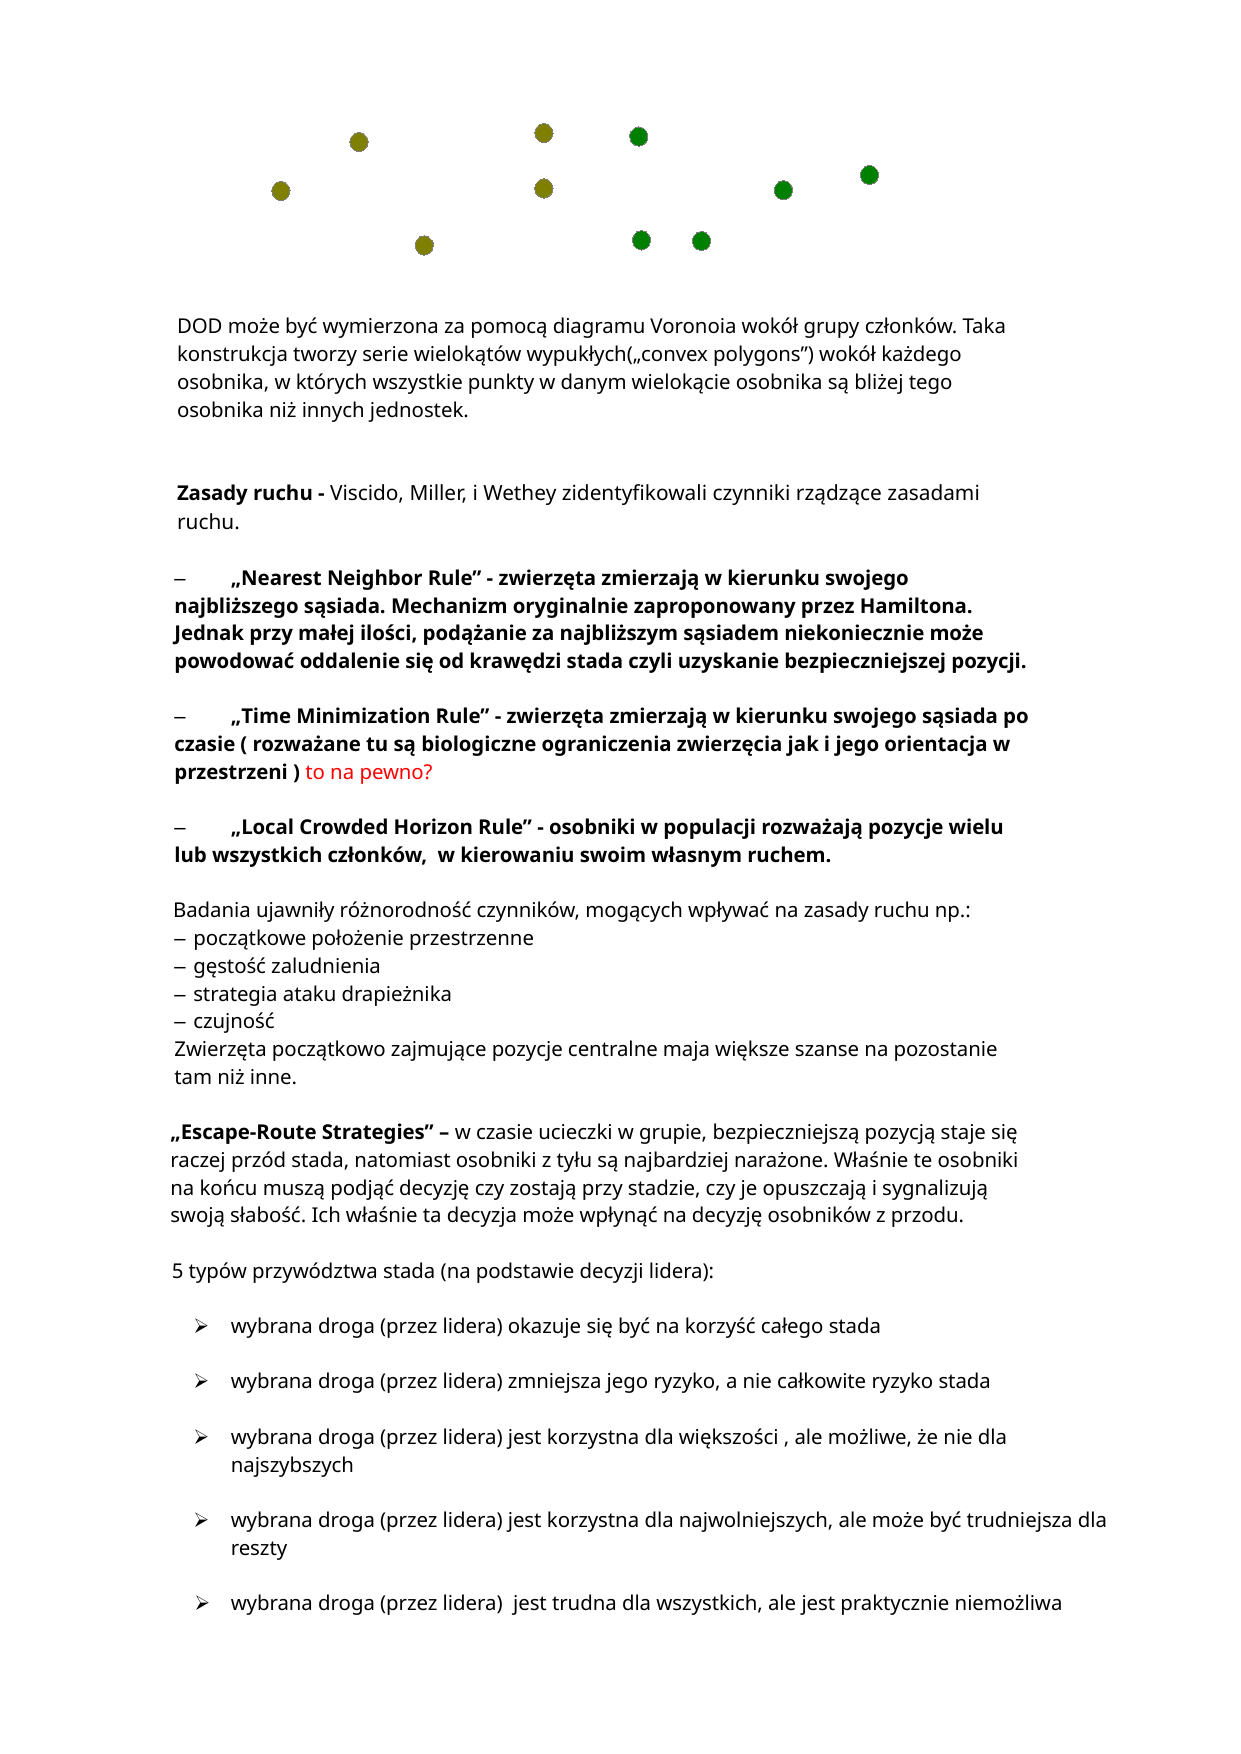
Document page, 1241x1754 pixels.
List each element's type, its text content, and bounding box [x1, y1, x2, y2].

list wybrana droga (przez lidera) jest korzystna dla najwolniejszych, ale może być trudniejsza dla reszty [193, 1506, 1121, 1561]
list czujność [174, 1007, 1032, 1035]
text Zwierzęta początkowo zajmujące pozycje centralne maja większe szanse na pozostanie tam niż inne. [174, 1035, 1032, 1090]
list wybrana droga (przez lidera) jest trudna dla wszystkich, ale jest praktycznie niemożliwa [194, 1589, 1079, 1617]
list „Nearest Neighbor Rule” - zwierzęta zmierzają w kierunku swojego najbliższego sąsiada. Mechanizm oryginalnie zaproponowany przez Hamiltona. Jednak przy małej ilości, podążanie za najbliższym sąsiadem niekoniecznie może powodować oddalenie się od krawędzi stada czyli uzyskanie bezpieczniejszej pozycji. [174, 564, 1032, 674]
text Zasady ruchu - Viscido, Miller, i Wethey zidentyfikowali czynniki rządzące zasadami ruchu. [177, 478, 1032, 535]
text „Escape-Route Strategies” – w czasie ucieczki w grupie, bezpieczniejszą pozycją staje się raczej przód stada, natomiast osobniki z tyłu są najbardziej narażone. Właśnie te osobniki na końcu muszą podjąć decyzję czy zostają przy stadzie, czy je opuszczają i sygnalizują swoją słabość. Ich właśnie ta decyzja może wpłynąć na decyzję osobników z przodu. [170, 1118, 1032, 1229]
list gęstość zaludnienia [174, 952, 1032, 979]
list początkowe położenie przestrzenne [174, 924, 1032, 952]
text Badania ujawniły różnorodność czynników, mogących wpływać na zasady ruchu np.: [173, 896, 1032, 924]
list wybrana droga (przez lidera) jest korzystna dla większości , ale możliwe, że nie dla najszybszych [193, 1423, 1121, 1478]
list wybrana droga (przez lidera) okazuje się być na korzyść całego stada [193, 1312, 1121, 1339]
text DOD może być wymierzona za pomocą diagramu Voronoia wokół grupy członków. Taka konstrukcja tworzy serie wielokątów wypukłych(„convex polygons”) wokół każdego osobnika, w których wszystkie punkty w danym wielokącie osobnika są bliżej tego osobnika niż innych jednostek. [177, 312, 1032, 423]
list wybrana droga (przez lidera) zmniejsza jego ryzyko, a nie całkowite ryzyko stada [193, 1367, 1121, 1395]
list „Local Crowded Horizon Rule” - osobniki w populacji rozważają pozycje wielu lub wszystkich członków, w kierowaniu swoim własnym ruchem. [174, 813, 1032, 868]
list „Time Minimization Rule” - zwierzęta zmierzają w kierunku swojego sąsiada po czasie ( rozważane tu są biologiczne ograniczenia zwierzęcia jak i jego orientacja w przestrzeni ) to na pewno? [174, 702, 1032, 785]
text 5 typów przywództwa stada (na podstawie decyzji lidera): [172, 1256, 1121, 1284]
list strategia ataku drapieżnika [174, 979, 1032, 1007]
